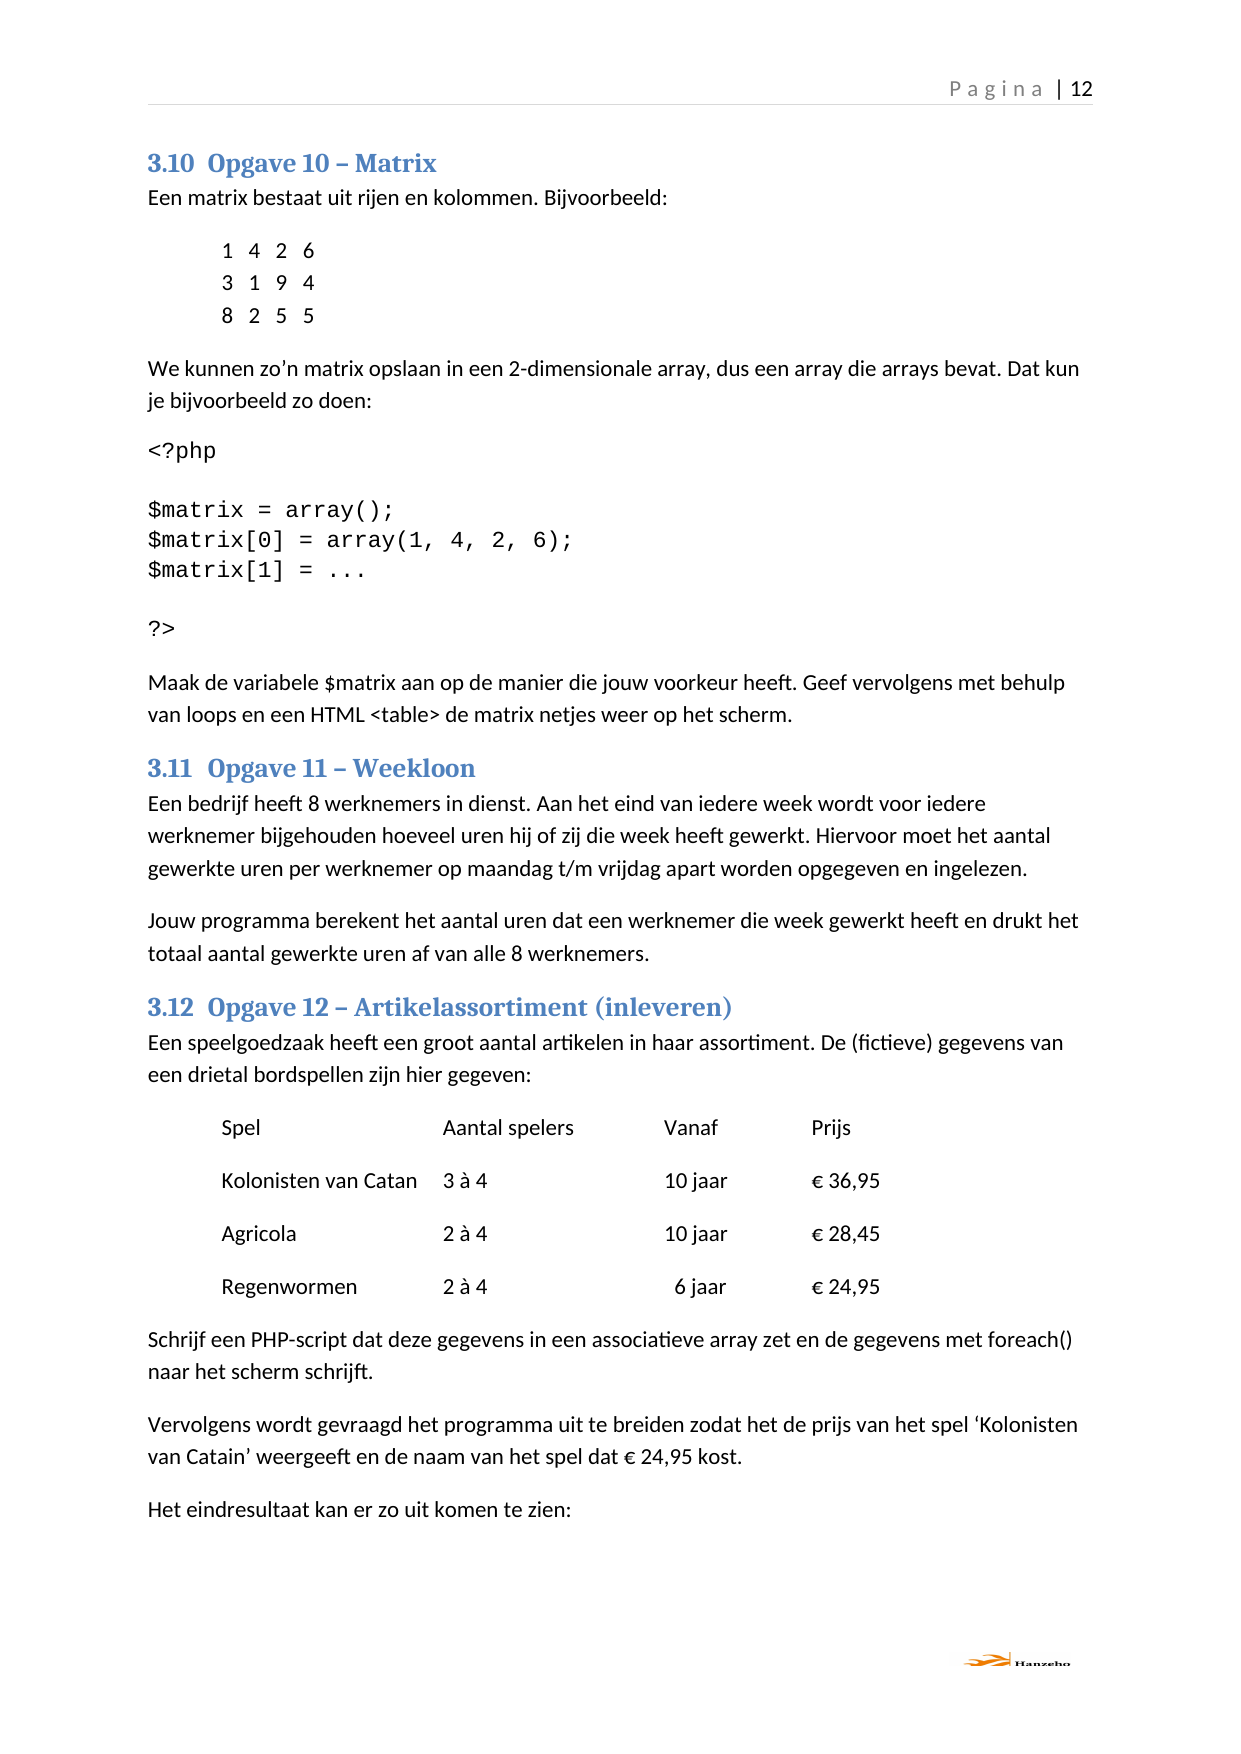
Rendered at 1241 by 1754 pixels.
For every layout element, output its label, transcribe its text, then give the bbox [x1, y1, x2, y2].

text Spel Aantal spelers Vanaf Prijs [221, 1113, 1093, 1141]
text We kunnen zo’n matrix opslaan in een 2-dimensionale array, dus een array die arrays bevat. Dat kun je bijvoorbeeld zo doen: [148, 354, 1093, 414]
picture [952, 1652, 1194, 1681]
subtitle Opgave 12 – Artikelassortiment (inleveren) [148, 992, 1093, 1023]
text Vervolgens wordt gevraagd het programma uit te breiden zodat het de prijs van het spel ‘Kolonisten van Catain’ weergeeft en de naam van het spel dat € 24,95 kost. [148, 1410, 1093, 1470]
subtitle Opgave 10 – Matrix [148, 148, 1093, 179]
subtitle Opgave 11 – Weekloon [148, 753, 1093, 785]
text Een matrix bestaat uit rijen en kolommen. Bijvoorbeeld: [148, 183, 1093, 211]
text Maak de variabele $matrix aan op de manier die jouw voorkeur heeft. Geef vervolgens met behulp van loops en een HTML <table> de matrix netjes weer op het scherm. [148, 668, 1093, 728]
text Het eindresultaat kan er zo uit komen te zien: [148, 1495, 1093, 1523]
text Jouw programma berekent het aantal uren dat een werknemer die week gewerkt heeft en drukt het totaal aantal gewerkte uren af van alle 8 werknemers. [148, 907, 1093, 967]
text Een speelgoedzaak heeft een groot aantal artikelen in haar assortiment. De (fictieve) gegevens van een drietal bordspellen zijn hier gegeven: [148, 1028, 1093, 1088]
text Kolonisten van Catan 3 à 4 10 jaar € 36,95 [221, 1166, 1093, 1194]
text <?php $matrix = array(); $matrix[0] = array(1, 4, 2, 6); $matrix[1] = ... ?> [148, 439, 1093, 644]
text 1 4 2 6 3 1 9 4 8 2 5 5 [221, 236, 1093, 329]
text Een bedrijf heeft 8 werknemers in dienst. Aan het eind van iedere week wordt voor iedere werknemer bijgehouden hoeveel uren hij of zij die week heeft gewerkt. Hiervoor moet het aantal gewerkte uren per werknemer op maandag t/m vrijdag apart worden opgegeven en ingelezen. [148, 789, 1093, 882]
text Regenwormen 2 à 4 6 jaar € 24,95 [221, 1272, 1093, 1300]
text Schrijf een PHP-script dat deze gegevens in een associatieve array zet en de gegevens met foreach() naar het scherm schrijft. [148, 1325, 1093, 1385]
text Agricola 2 à 4 10 jaar € 28,45 [221, 1219, 1093, 1247]
